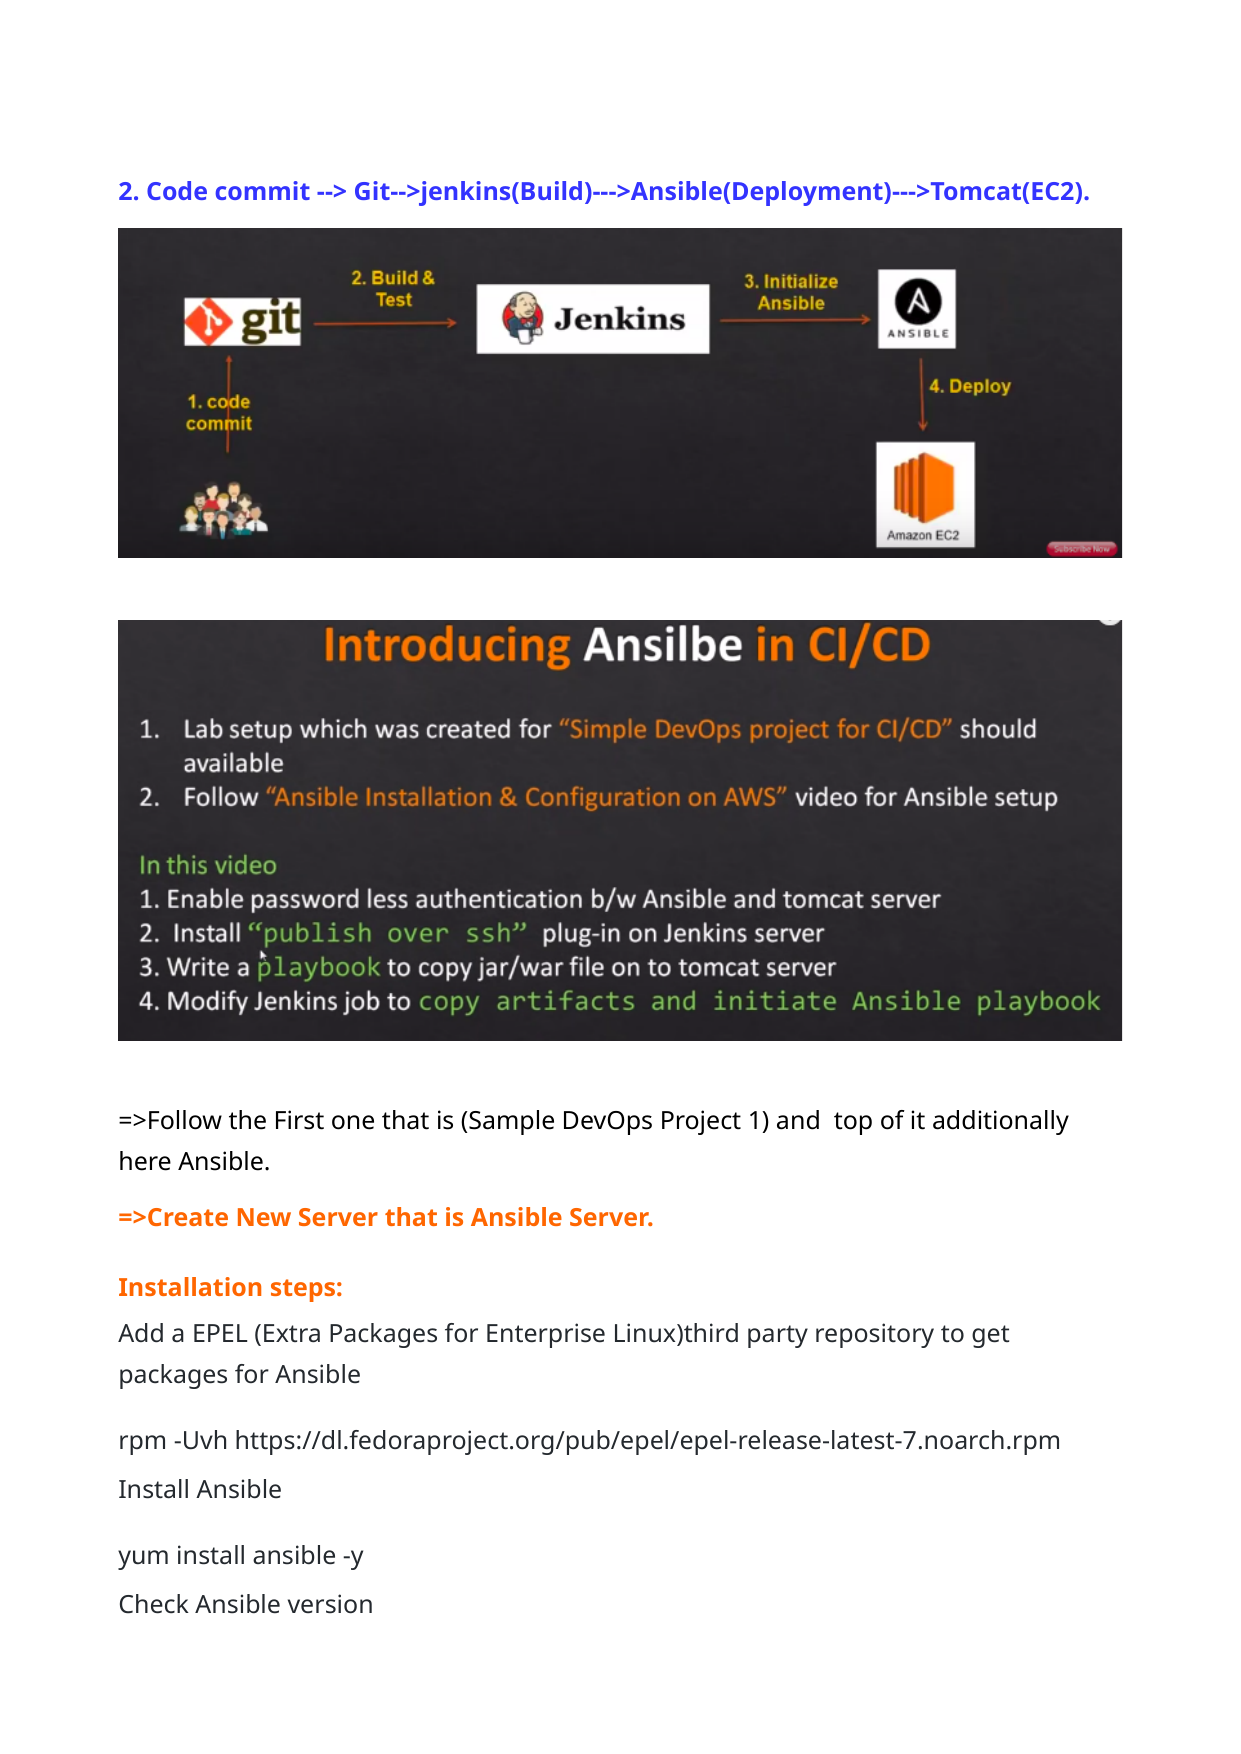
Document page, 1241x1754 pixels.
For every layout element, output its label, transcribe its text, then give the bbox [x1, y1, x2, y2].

text yum install ansible -y [118, 1538, 1122, 1572]
text Add a EPEL (Extra Packages for Enterprise Linux)third party repository to get packages for Ansible [118, 1316, 1122, 1391]
picture [118, 228, 1123, 558]
text 2. Code commit --> Git-->jenkins(Build)--->Ansible(Deployment)--->Tomcat(EC2). [118, 173, 1122, 208]
text Check Ansible version [118, 1587, 1122, 1621]
picture [118, 620, 1123, 1041]
subtitle Installation steps: [118, 1269, 1122, 1303]
text rpm -Uvh https://dl.fedoraproject.org/pub/epel/epel-release-latest-7.noarch.rpm [118, 1422, 1122, 1457]
text =>Create New Server that is Ansible Server. [118, 1199, 1122, 1233]
text =>Follow the First one that is (Sample DevOps Project 1) and top of it additionally here Ansible. [118, 1103, 1122, 1178]
text Install Ansible [118, 1472, 1122, 1506]
